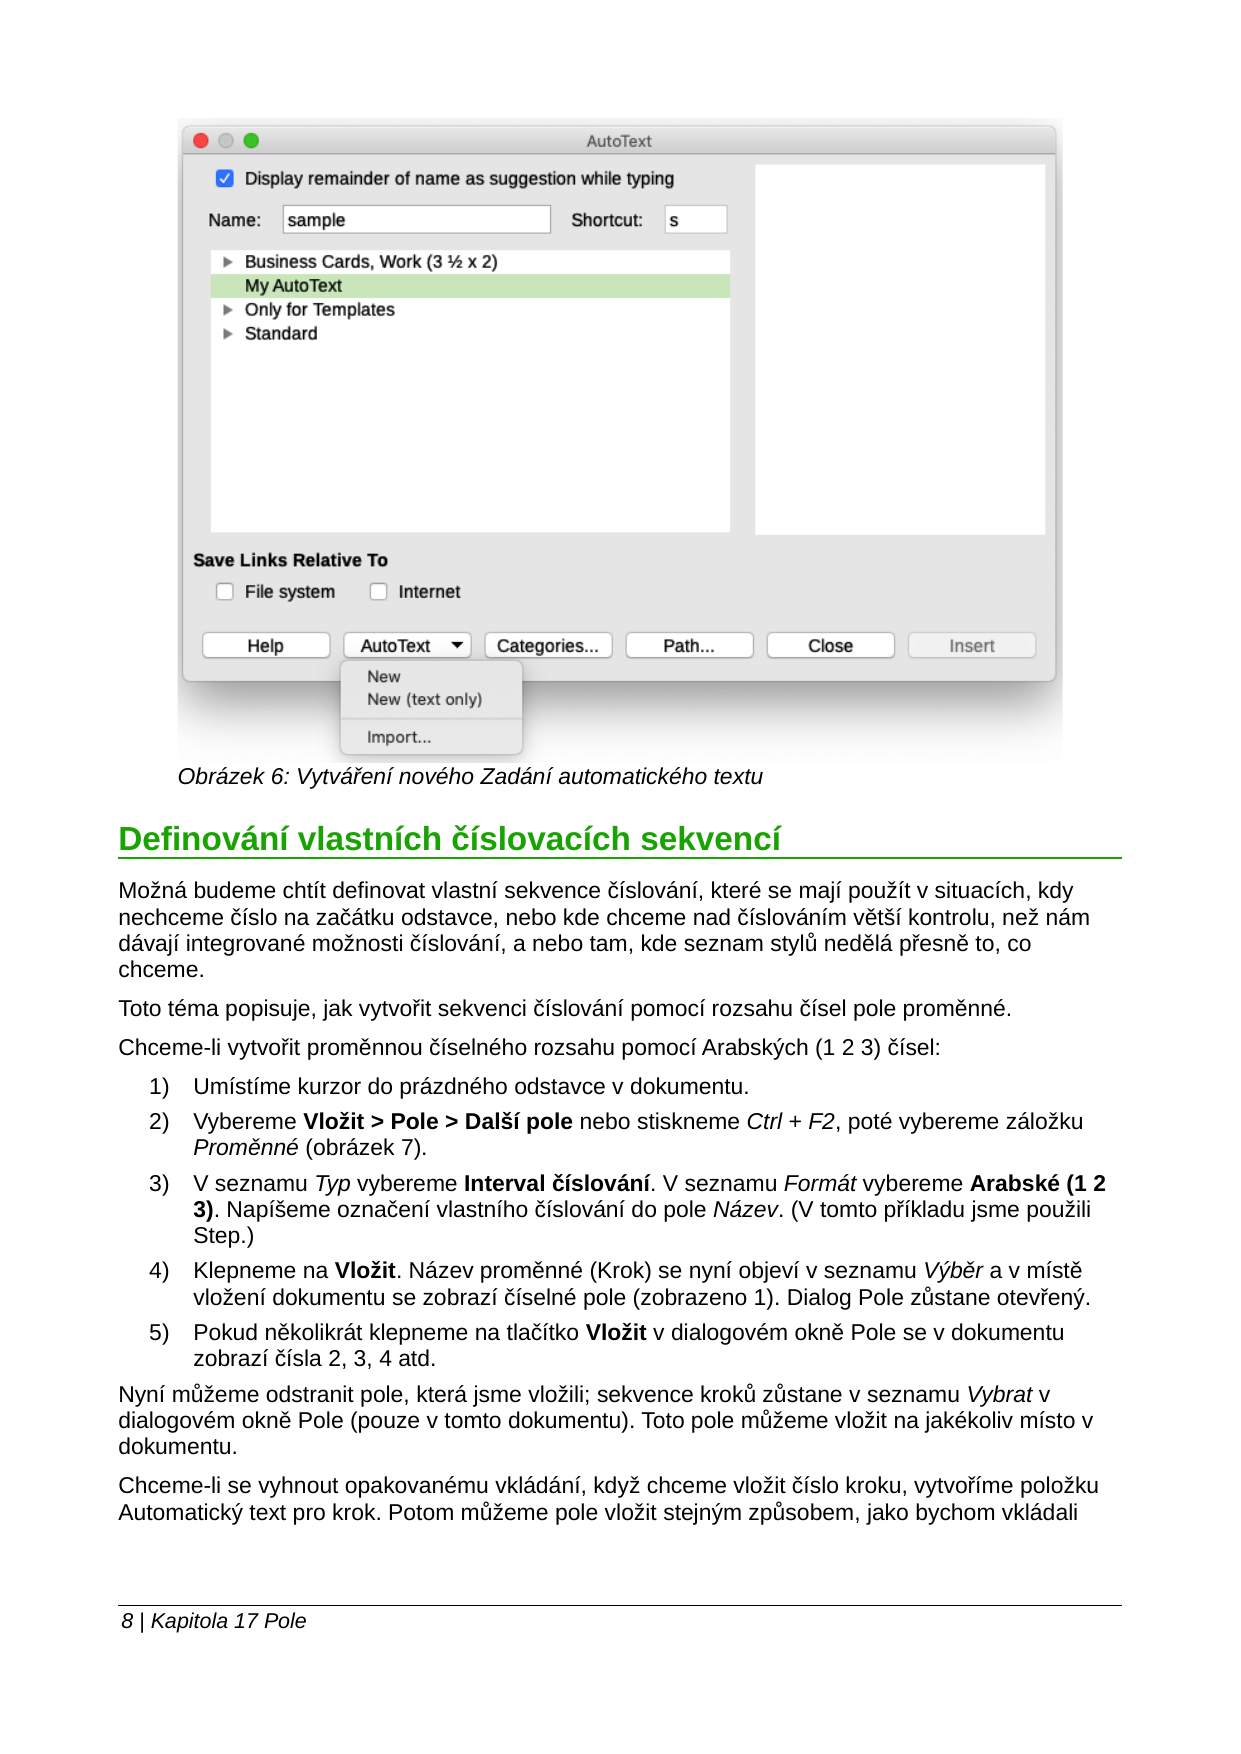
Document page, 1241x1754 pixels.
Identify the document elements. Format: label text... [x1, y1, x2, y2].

list Umístíme kurzor do prázdného odstavce v dokumentu. [169, 1073, 1122, 1099]
list V seznamu Typ vybereme Interval číslování. V seznamu Formát vybereme Arabské (1 2 3). Napíšeme označení vlastního číslování do pole Název. (V tomto příkladu jsme použili Step.) [169, 1169, 1122, 1248]
text Chceme-li se vyhnout opakovanému vkládání, když chceme vložit číslo kroku, vytvoříme položku Automatický text pro krok. Potom můžeme pole vložit stejným způsobem, jako bychom vkládali jakýkoliv jiný Automatický text. Viz „Pomocí Automatického textu vložíme často používaná pole“ na stránce 7. [118, 1472, 1122, 1525]
list Klepneme na Vložit. Název proměnné (Krok) se nyní objeví v seznamu Výběr a v místě vložení dokumentu se zobrazí číselné pole (zobrazeno 1). Dialog Pole zůstane otevřený. [169, 1257, 1122, 1310]
text Možná budeme chtít definovat vlastní sekvence číslování, které se mají použít v situacích, kdy nechceme číslo na začátku odstavce, nebo kde chceme nad číslováním větší kontrolu, než nám dávají integrované možnosti číslování, a nebo tam, kde seznam stylů nedělá přesně to, co chceme. [118, 877, 1122, 982]
text Obrázek 6: Vytváření nového Zadání automatického textu [177, 763, 1063, 789]
text Nyní můžeme odstranit pole, která jsme vložili; sekvence kroků zůstane v seznamu Vybrat v dialogovém okně Pole (pouze v tomto dokumentu). Toto pole můžeme vložit na jakékoliv místo v dokumentu. [118, 1381, 1122, 1459]
picture [177, 118, 1063, 763]
subtitle Definování vlastních číslovacích sekvencí [118, 819, 1122, 857]
list Chceme-li vytvořit proměnnou číselného rozsahu pomocí Arabských (1 2 3) čísel: [118, 1034, 1122, 1060]
text Toto téma popisuje, jak vytvořit sekvenci číslování pomocí rozsahu čísel pole proměnné. [118, 995, 1122, 1021]
list Vybereme Vložit > Pole > Další pole nebo stiskneme Ctrl + F2, poté vybereme záložku Proměnné (obrázek 7). [169, 1108, 1122, 1161]
list Pokud několikrát klepneme na tlačítko Vložit v dialogovém okně Pole se v dokumentu zobrazí čísla 2, 3, 4 atd. [169, 1319, 1122, 1372]
